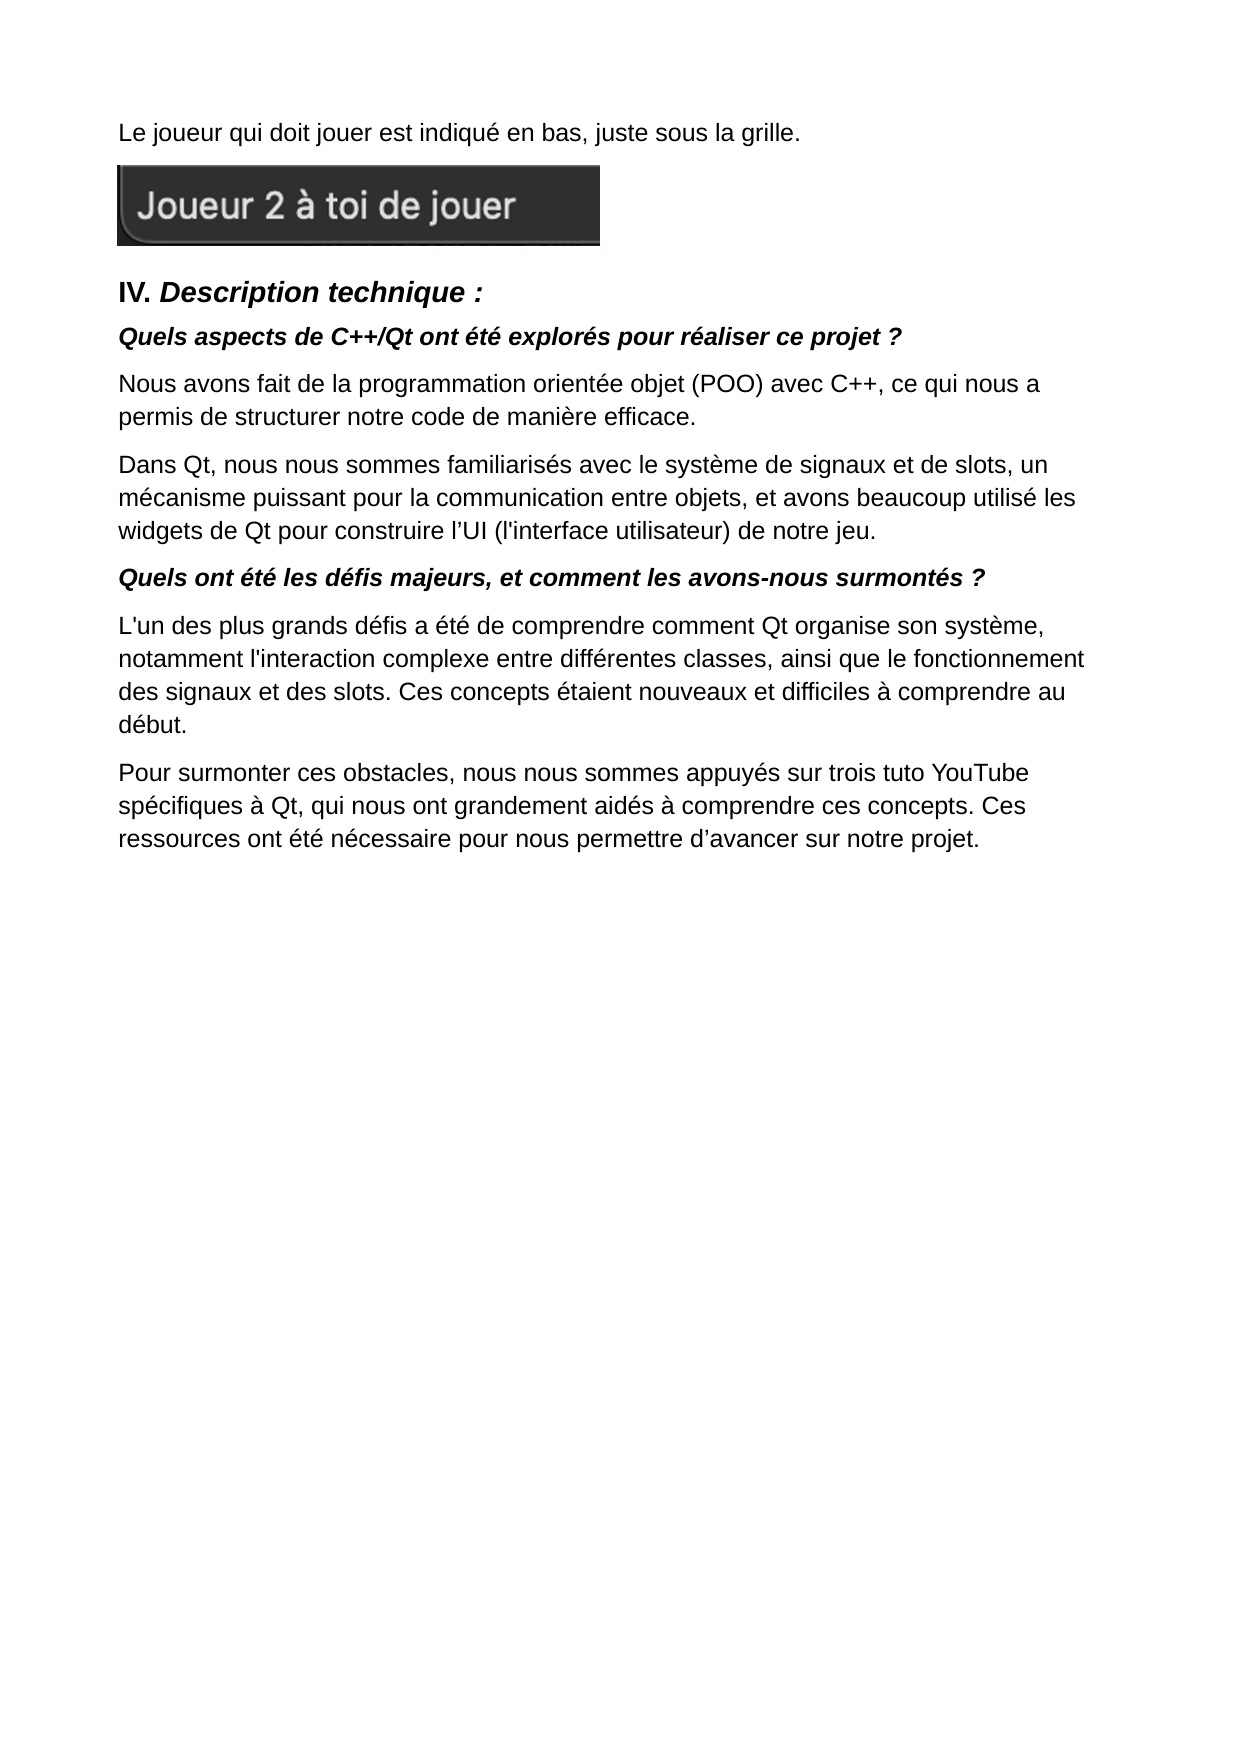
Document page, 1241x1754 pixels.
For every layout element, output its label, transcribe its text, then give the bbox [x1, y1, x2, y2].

text L'un des plus grands défis a été de comprendre comment Qt organise son système, notamment l'interaction complexe entre différentes classes, ainsi que le fonctionnement des signaux et des slots. Ces concepts étaient nouveaux et difficiles à comprendre au début. [118, 611, 1122, 739]
text Quels ont été les défis majeurs, et comment les avons-nous surmontés ? [118, 563, 1122, 592]
subtitle IV. Description technique : [118, 276, 1122, 309]
text Le joueur qui doit jouer est indiqué en bas, juste sous la grille. [118, 118, 1122, 147]
text Nous avons fait de la programmation orientée objet (POO) avec C++, ce qui nous a permis de structurer notre code de manière efficace. [118, 369, 1122, 431]
text Pour surmonter ces obstacles, nous nous sommes appuyés sur trois tuto YouTube spécifiques à Qt, qui nous ont grandement aidés à comprendre ces concepts. Ces ressources ont été nécessaire pour nous permettre d’avancer sur notre projet. [118, 758, 1122, 852]
picture [117, 165, 600, 246]
text Dans Qt, nous nous sommes familiarisés avec le système de signaux et de slots, un mécanisme puissant pour la communication entre objets, et avons beaucoup utilisé les widgets de Qt pour construire l’UI (l'interface utilisateur) de notre jeu. [118, 450, 1122, 544]
text Quels aspects de C++/Qt ont été explorés pour réaliser ce projet ? [118, 322, 1122, 350]
